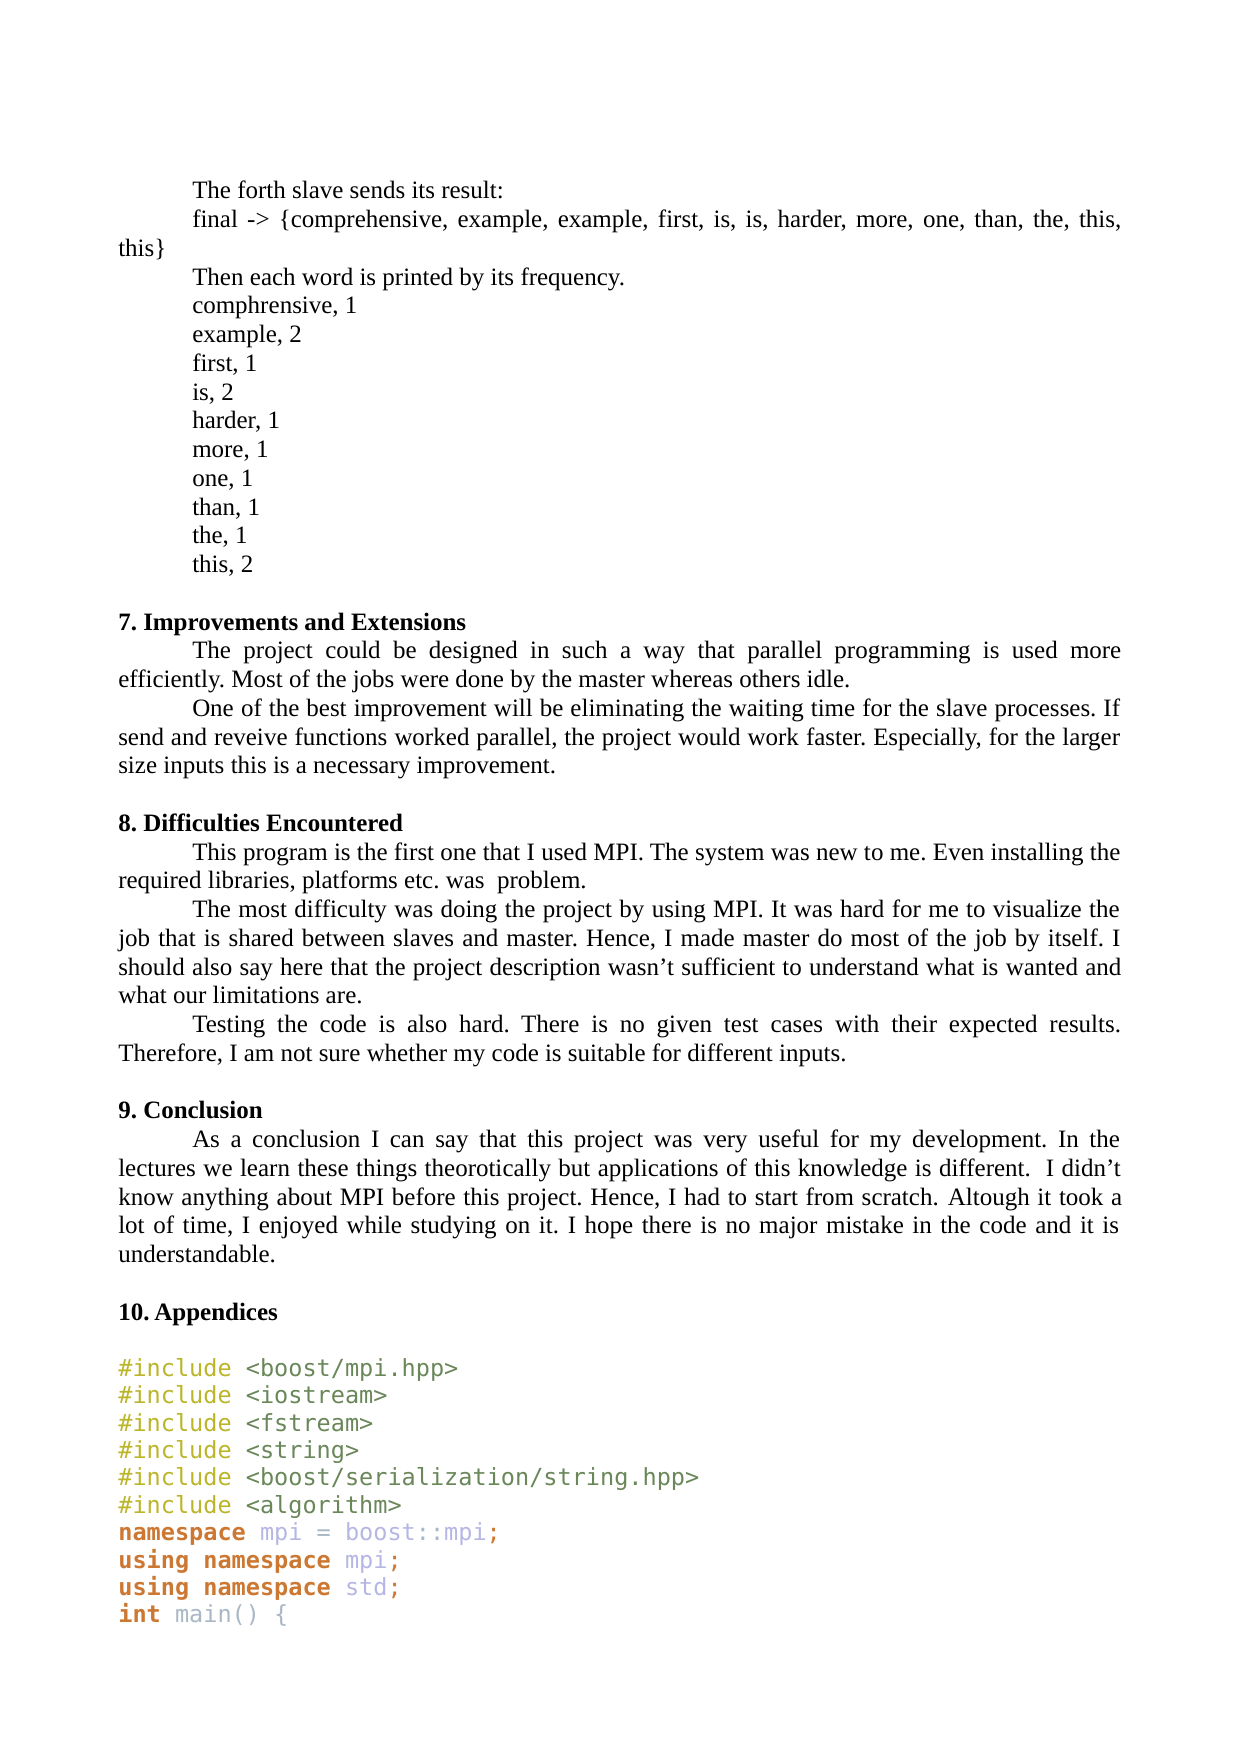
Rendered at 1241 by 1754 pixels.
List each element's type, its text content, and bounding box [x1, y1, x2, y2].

text more, 1 [118, 434, 1122, 463]
text #include <boost/mpi.hpp> [118, 1354, 1122, 1382]
text 9. Conclusion [118, 1096, 1122, 1124]
text Then each word is printed by its frequency. [118, 262, 1122, 291]
text namespace mpi = boost::mpi; [118, 1519, 1122, 1546]
text example, 2 [118, 319, 1122, 348]
text the, 1 [118, 521, 1122, 549]
text As a conclusion I can say that this project was very useful for my development. In the lectures we learn these things theorotically but applications of this knowledge is different. I didn’t know anything about MPI before this project. Hence, I had to start from scratch. Altough it took a lot of time, I enjoyed while studying on it. I hope there is no major mistake in the code and it is understandable. [118, 1124, 1122, 1268]
text #include <algorithm> [118, 1491, 1122, 1519]
text using namespace std; [118, 1573, 1122, 1601]
text The forth slave sends its result: [118, 176, 1122, 204]
text This program is the first one that I used MPI. The system was new to me. Even installing the required libraries, platforms etc. was problem. [118, 837, 1122, 894]
text int main() { [118, 1601, 1122, 1628]
text one, 1 [118, 463, 1122, 492]
text #include <string> [118, 1437, 1122, 1464]
text 8. Difficulties Encountered [118, 808, 1122, 837]
text #include <boost/serialization/string.hpp> [118, 1464, 1122, 1491]
text 7. Improvements and Extensions [118, 607, 1122, 636]
text than, 1 [118, 492, 1122, 521]
text #include <iostream> [118, 1382, 1122, 1409]
text final -> {comprehensive, example, example, first, is, is, harder, more, one, than, the, this, this} [118, 204, 1122, 262]
text harder, 1 [118, 406, 1122, 434]
text The project could be designed in such a way that parallel programming is used more efficiently. Most of the jobs were done by the master whereas others idle. [118, 636, 1122, 693]
text 10. Appendices [118, 1297, 1122, 1326]
text using namespace mpi; [118, 1546, 1122, 1573]
text first, 1 [118, 348, 1122, 377]
text The most difficulty was doing the project by using MPI. It was hard for me to visualize the job that is shared between slaves and master. Hence, I made master do most of the job by itself. I should also say here that the project description wasn’t sufficient to understand what is wanted and what our limitations are. [118, 894, 1122, 1009]
text Testing the code is also hard. There is no given test cases with their expected results. Therefore, I am not sure whether my code is suitable for different inputs. [118, 1009, 1122, 1067]
text is, 2 [118, 377, 1122, 406]
text #include <fstream> [118, 1409, 1122, 1437]
text comphrensive, 1 [118, 291, 1122, 319]
text this, 2 [118, 549, 1122, 578]
text One of the best improvement will be eliminating the waiting time for the slave processes. If send and reveive functions worked parallel, the project would work faster. Especially, for the larger size inputs this is a necessary improvement. [118, 693, 1122, 779]
